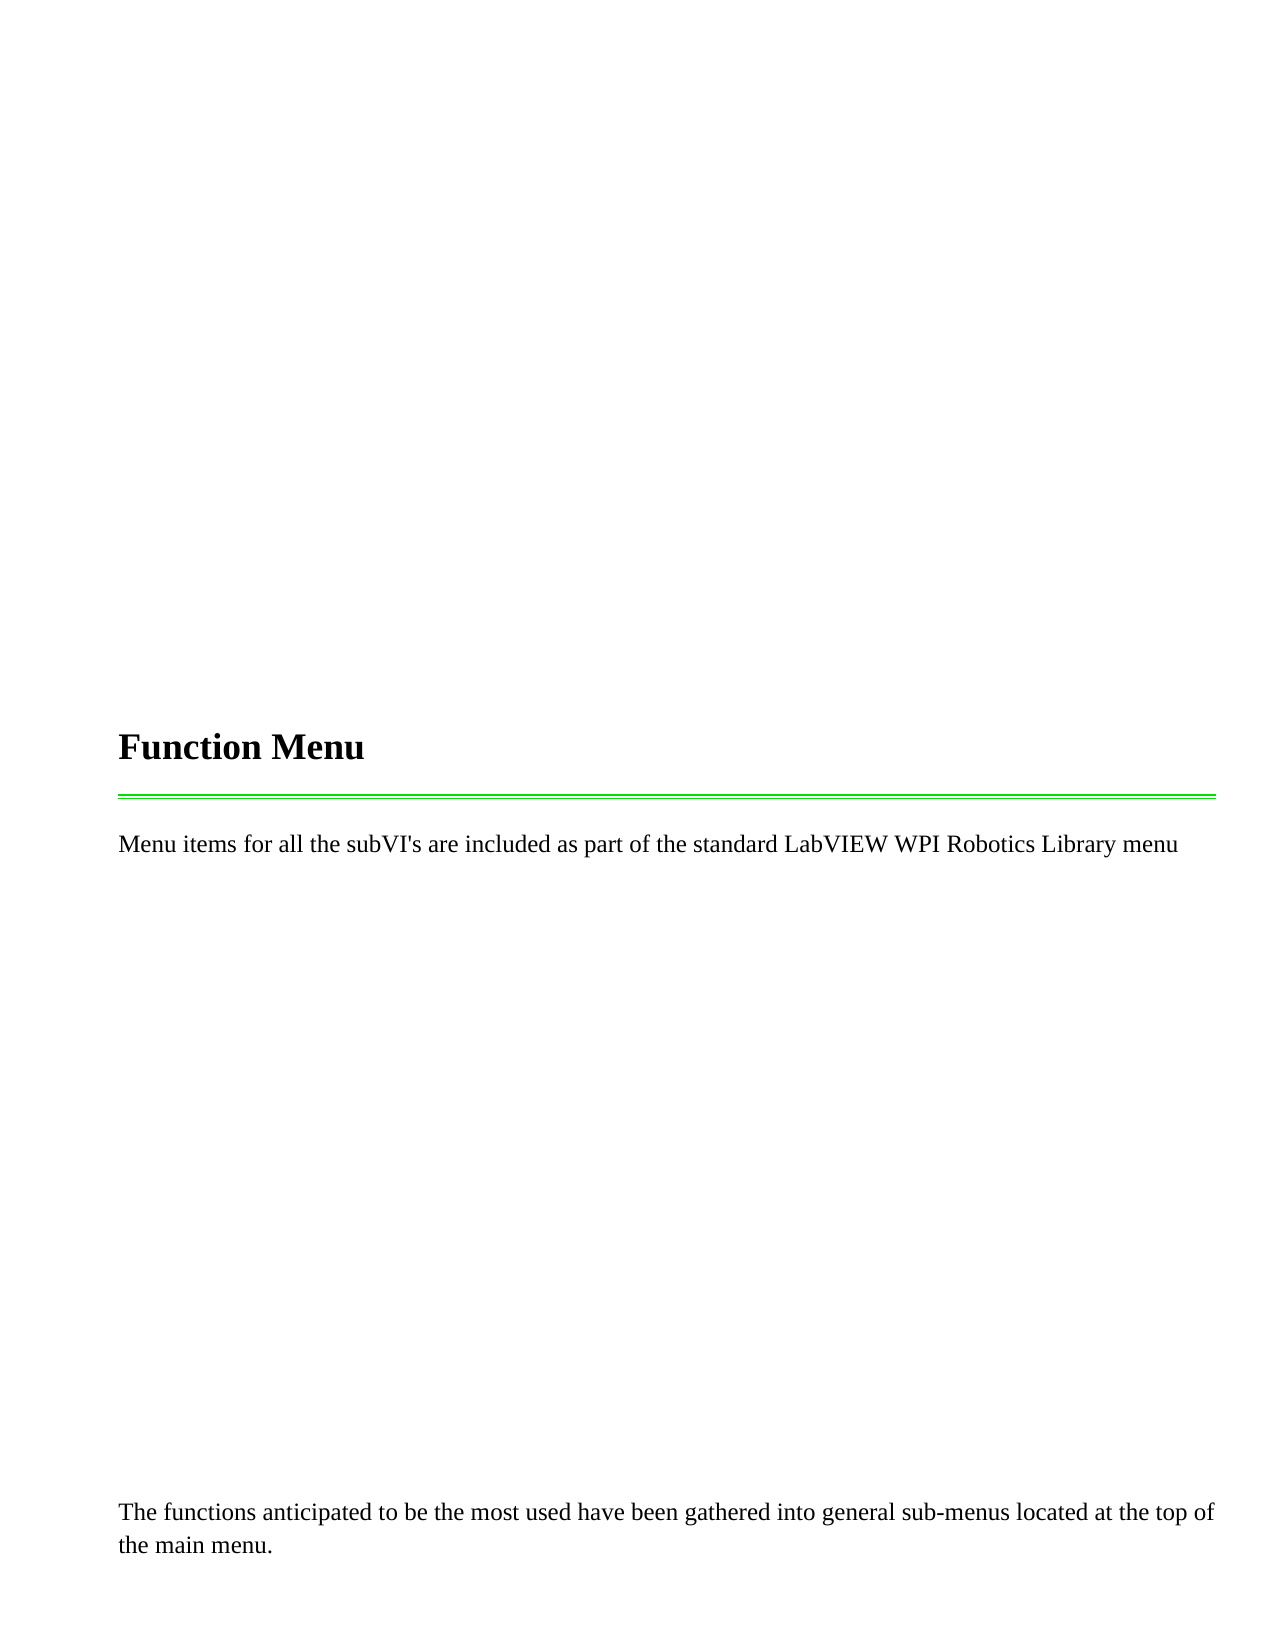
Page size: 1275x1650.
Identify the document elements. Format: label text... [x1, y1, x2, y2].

text The functions anticipated to be the most used have been gathered into general sub-menus located at the top of the main menu. [118, 1497, 1216, 1559]
subtitle Function Menu [118, 724, 1216, 768]
text Menu items for all the subVI's are included as part of the standard LabVIEW WPI Robotics Library menu [118, 829, 1216, 857]
